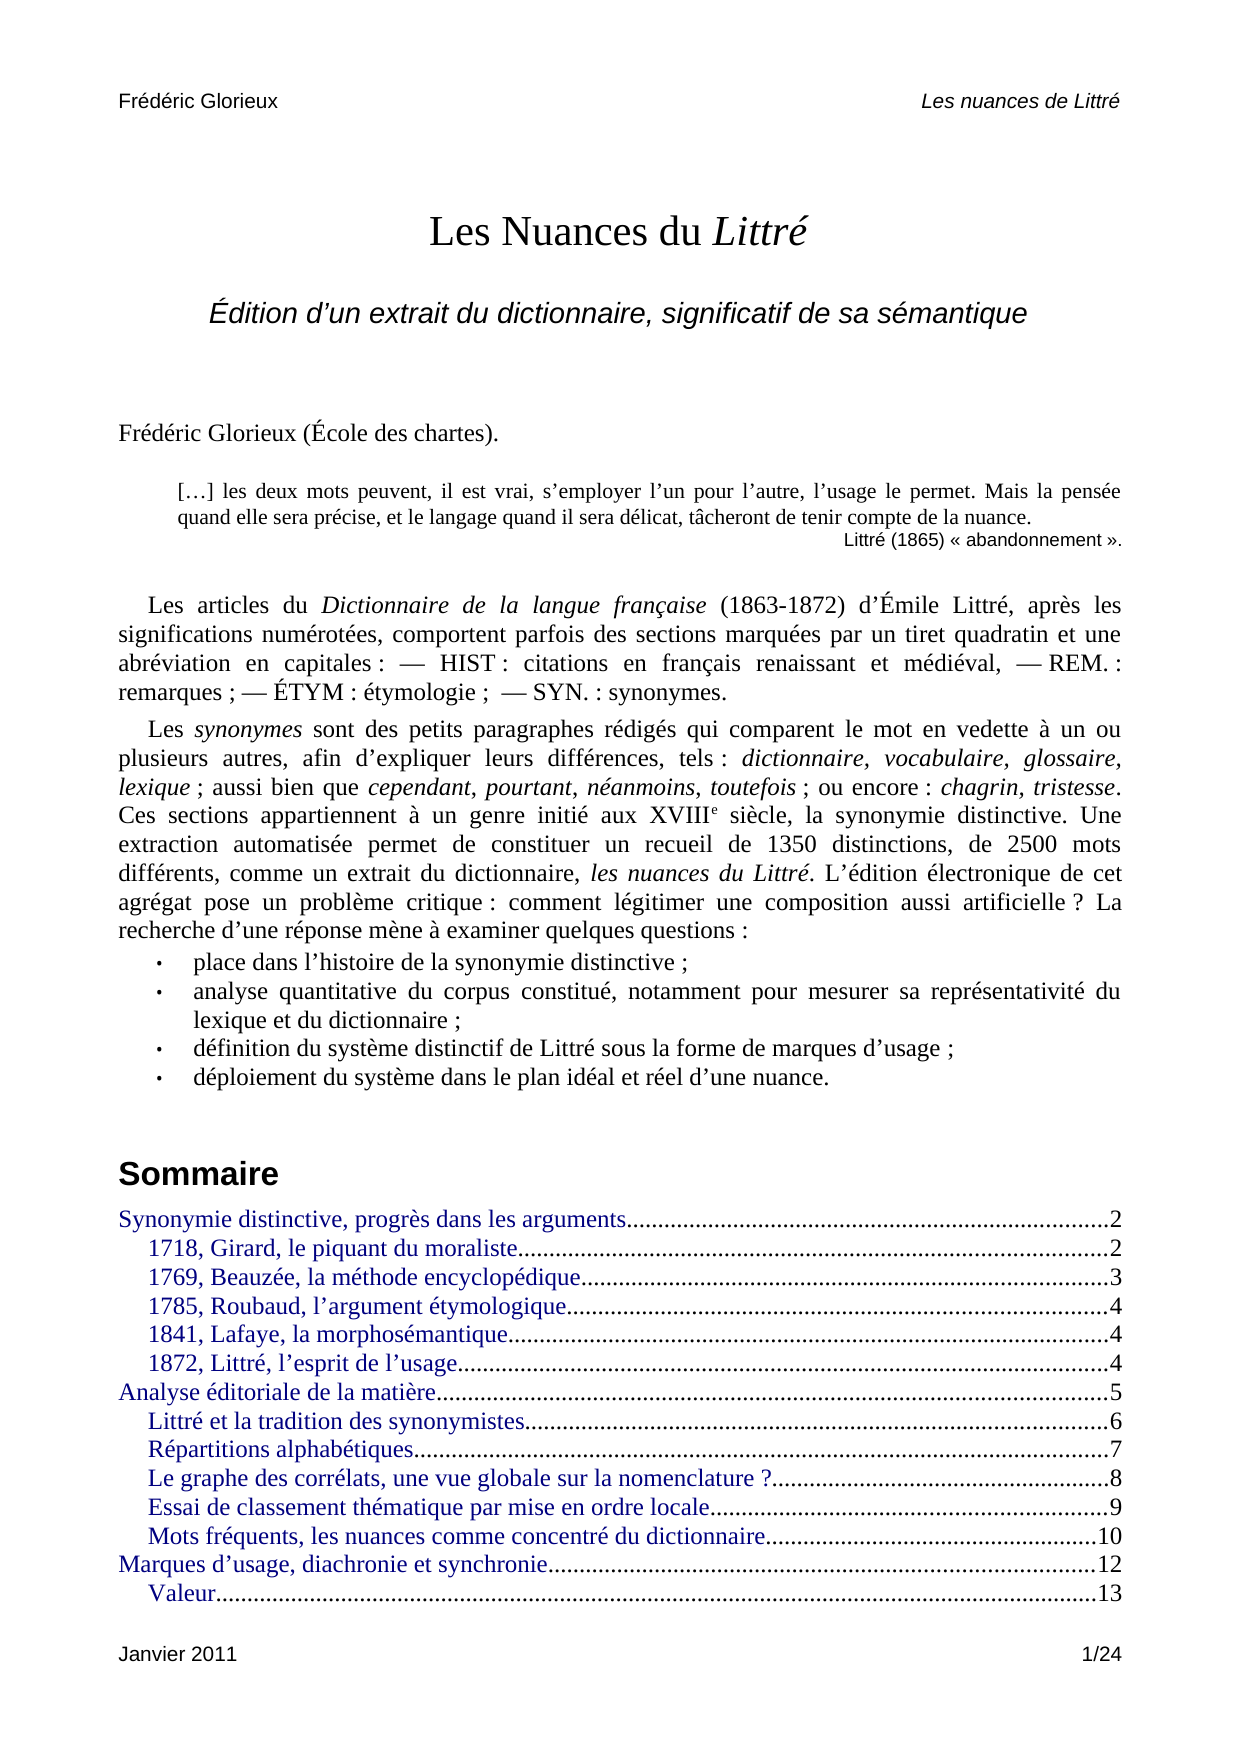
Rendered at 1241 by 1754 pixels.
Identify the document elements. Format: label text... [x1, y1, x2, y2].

text 1872, Littré, l’esprit de l’usage 4 [148, 1348, 1122, 1377]
text Littré (1865) « abandonnement ». [236, 529, 1122, 551]
text Les synonymes sont des petits paragraphes rédigés qui comparent le mot en vedette à un ou plusieurs autres, afin d’expliquer leurs différences, tels : dictionnaire, vocabulaire, glossaire, lexique ; aussi bien que cependant, pourtant, néanmoins, toutefois ; ou encore : chagrin, tristesse. Ces sections appartiennent à un genre initié aux XVIIIe siècle, la synonymie distinctive. Une extraction automatisée permet de constituer un recueil de 1350 distinctions, de 2500 mots différents, comme un extrait du dictionnaire, les nuances du Littré. L’édition électronique de cet agrégat pose un problème critique : comment légitimer une composition aussi artificielle ? La recherche d’une réponse mène à examiner quelques questions : [118, 714, 1122, 944]
list déploiement du système dans le plan idéal et réel d’une nuance. [156, 1062, 1122, 1091]
list analyse quantitative du corpus constitué, notamment pour mesurer sa représentativité du lexique et du dictionnaire ; [156, 976, 1122, 1033]
text Les articles du Dictionnaire de la langue française (1863-1872) d’Émile Littré, après les significations numérotées, comportent parfois des sections marquées par un tiret quadratin et une abréviation en capitales : — HIST : citations en français renaissant et médiéval, — REM. : remarques ; — ÉTYM : étymologie ; — SYN. : synonymes. [118, 591, 1122, 706]
text Essai de classement thématique par mise en ordre locale 9 [148, 1492, 1122, 1521]
text Marques d’usage, diachronie et synchronie 12 [118, 1549, 1122, 1578]
text […] les deux mots peuvent, il est vrai, s’employer l’un pour l’autre, l’usage le permet. Mais la pensée quand elle sera précise, et le langage quand il sera délicat, tâcheront de tenir compte de la nuance. [177, 478, 1122, 529]
text Répartitions alphabétiques 7 [148, 1434, 1122, 1463]
text 1785, Roubaud, l’argument étymologique 4 [148, 1291, 1122, 1319]
subtitle Sommaire [118, 1154, 1122, 1192]
text 1718, Girard, le piquant du moraliste 2 [148, 1233, 1122, 1262]
text Synonymie distinctive, progrès dans les arguments 2 [118, 1204, 1122, 1233]
text 1841, Lafaye, la morphosémantique 4 [148, 1319, 1122, 1348]
text Frédéric Glorieux (École des chartes). [118, 418, 1122, 447]
list définition du système distinctif de Littré sous la forme de marques d’usage ; [156, 1033, 1122, 1062]
list place dans l’histoire de la synonymie distinctive ; [156, 947, 1122, 976]
text 1769, Beauzée, la méthode encyclopédique 3 [148, 1262, 1122, 1291]
text Le graphe des corrélats, une vue globale sur la nomenclature ? 8 [148, 1463, 1122, 1492]
title Les Nuances du Littré [118, 206, 1122, 255]
text Mots fréquents, les nuances comme concentré du dictionnaire 10 [148, 1521, 1122, 1549]
text Valeur 13 [148, 1578, 1122, 1607]
subtitle Édition d’un extrait du dictionnaire, significatif de sa sémantique [118, 296, 1122, 329]
text Littré et la tradition des synonymistes 6 [148, 1406, 1122, 1434]
text Analyse éditoriale de la matière 5 [118, 1377, 1122, 1406]
